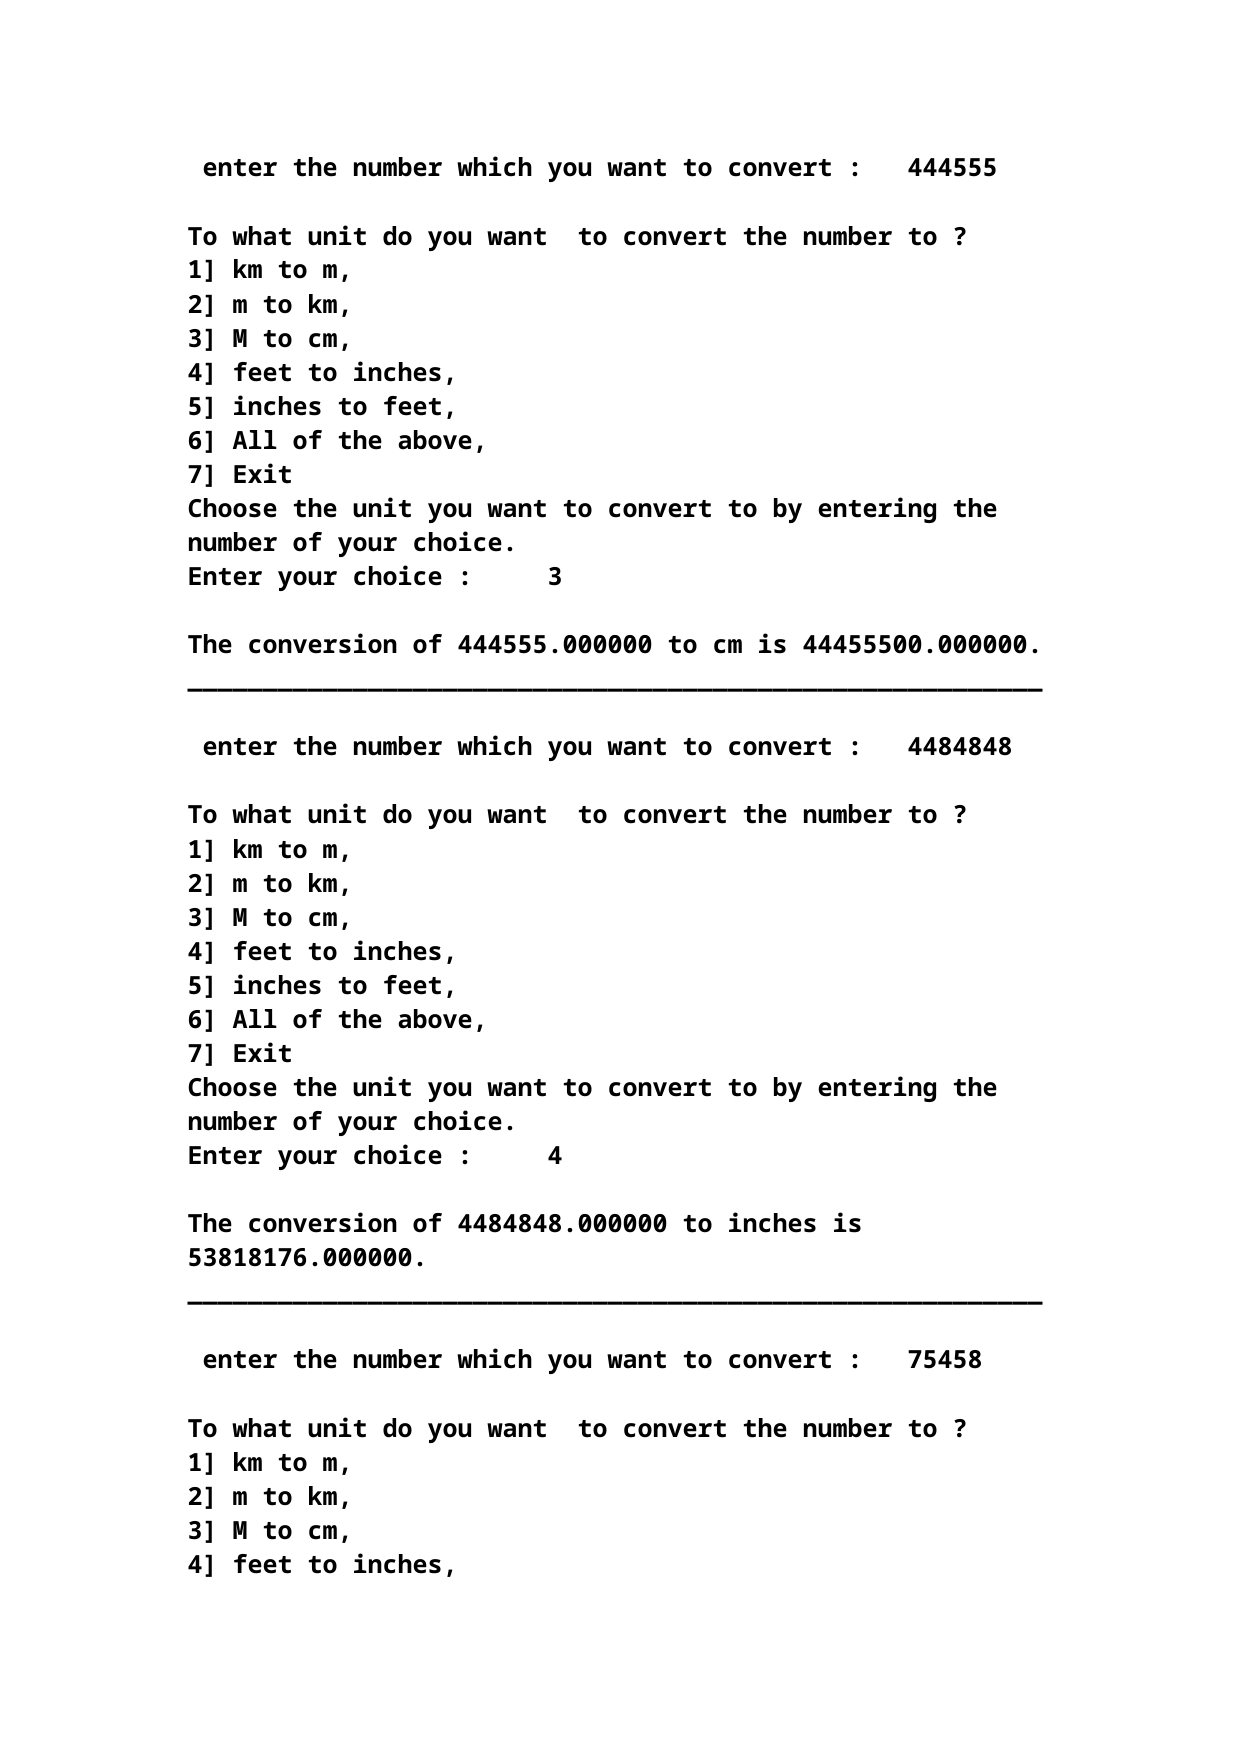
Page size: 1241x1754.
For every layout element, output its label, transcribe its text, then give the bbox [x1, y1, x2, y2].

text 1] km to m, [187, 1444, 1053, 1478]
text enter the number which you want to convert : 4484848 [187, 729, 1053, 763]
text _________________________________________________________ [187, 1274, 1053, 1308]
text 2] m to km, [187, 286, 1053, 320]
text Enter your choice : 3 [187, 559, 1053, 593]
text Enter your choice : 4 [187, 1138, 1053, 1172]
text enter the number which you want to convert : 444555 [187, 150, 1053, 184]
text enter the number which you want to convert : 75458 [187, 1342, 1053, 1376]
text 3] M to cm, [187, 320, 1053, 354]
text 6] All of the above, [187, 422, 1053, 457]
text 4] feet to inches, [187, 1547, 1053, 1581]
text Choose the unit you want to convert to by entering the number of your choice. [187, 491, 1053, 559]
text 2] m to km, [187, 865, 1053, 899]
text 1] km to m, [187, 252, 1053, 286]
text 7] Exit [187, 457, 1053, 491]
text To what unit do you want to convert the number to ? [187, 218, 1053, 252]
text To what unit do you want to convert the number to ? [187, 797, 1053, 831]
text The conversion of 4484848.000000 to inches is 53818176.000000. [187, 1206, 1053, 1274]
text Choose the unit you want to convert to by entering the number of your choice. [187, 1070, 1053, 1138]
text 2] m to km, [187, 1478, 1053, 1512]
text 7] Exit [187, 1036, 1053, 1070]
text The conversion of 444555.000000 to cm is 44455500.000000. [187, 627, 1053, 661]
text 3] M to cm, [187, 899, 1053, 933]
text 5] inches to feet, [187, 388, 1053, 422]
text To what unit do you want to convert the number to ? [187, 1410, 1053, 1444]
text _________________________________________________________ [187, 661, 1053, 695]
text 1] km to m, [187, 831, 1053, 865]
text 4] feet to inches, [187, 354, 1053, 388]
text 4] feet to inches, [187, 933, 1053, 967]
text 3] M to cm, [187, 1512, 1053, 1547]
text 5] inches to feet, [187, 967, 1053, 1002]
text 6] All of the above, [187, 1002, 1053, 1036]
